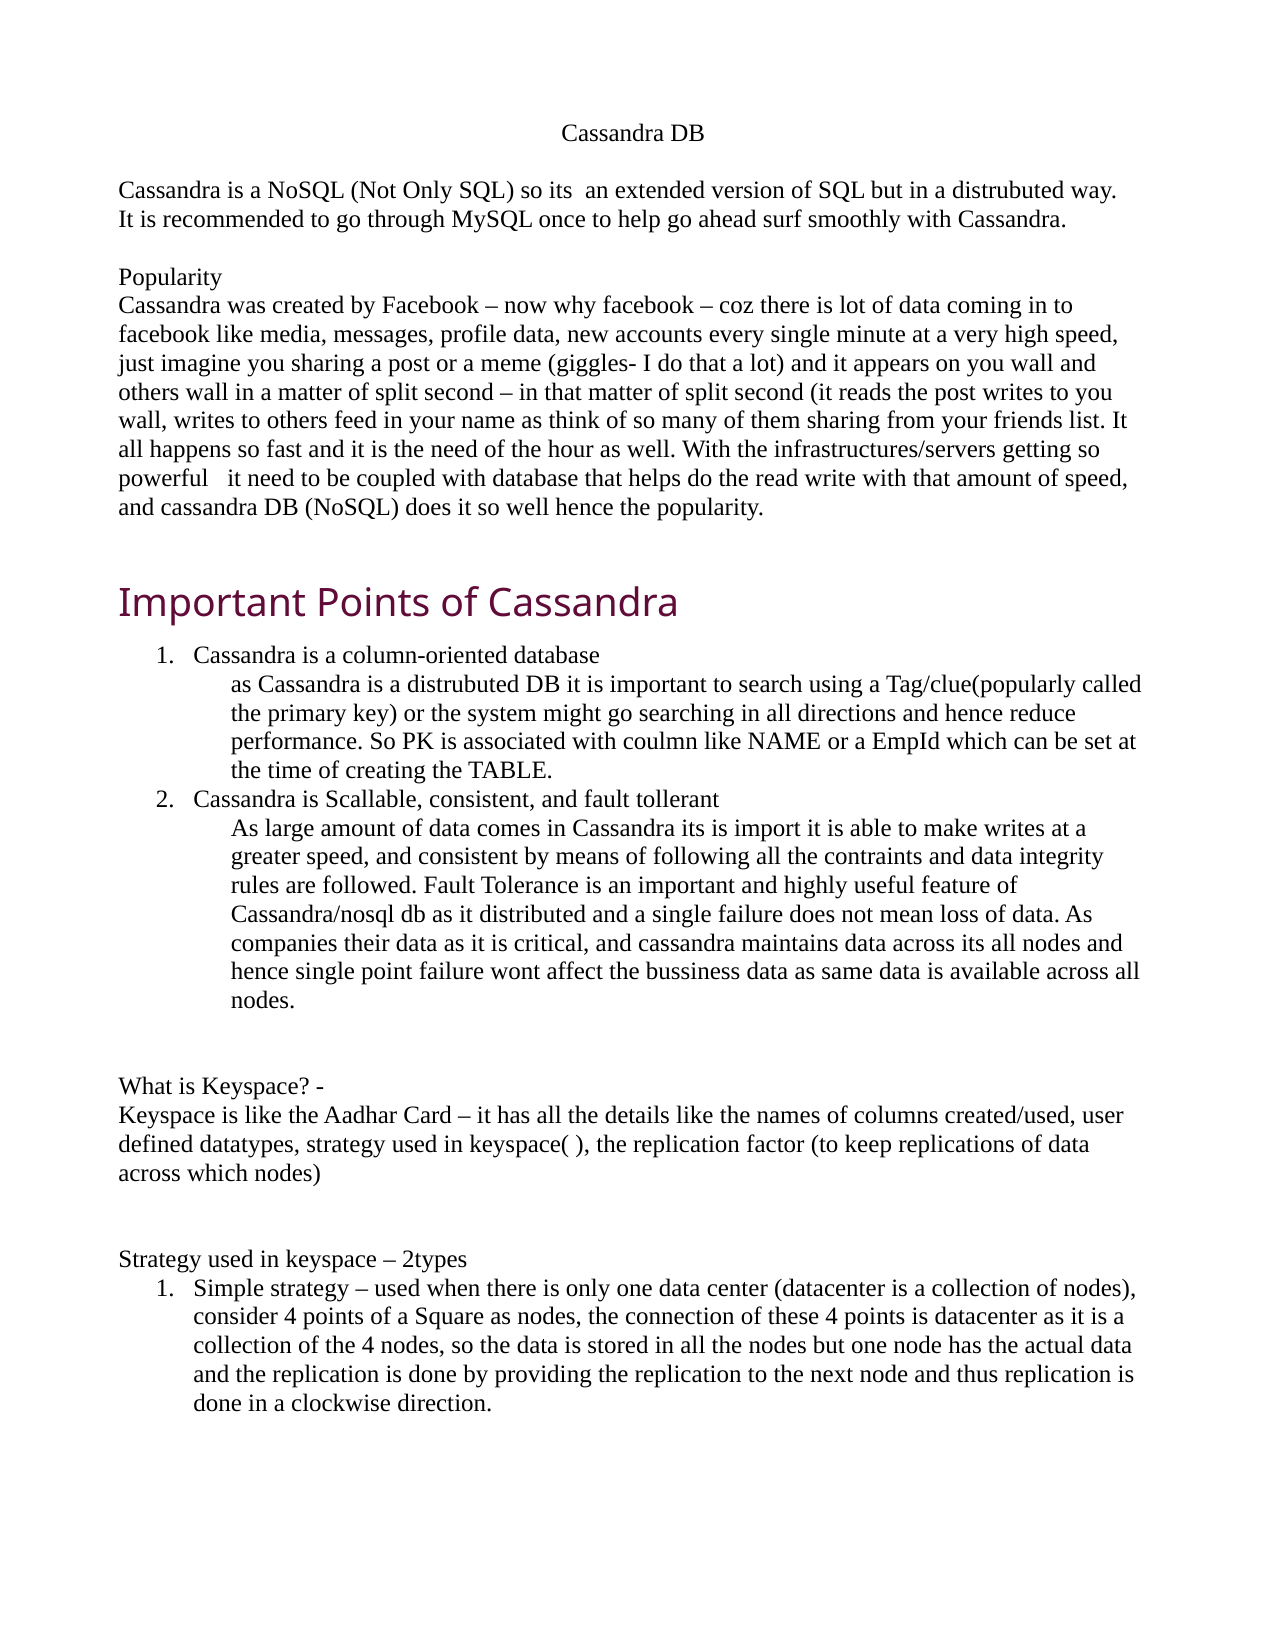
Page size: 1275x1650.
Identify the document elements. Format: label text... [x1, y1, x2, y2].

text Cassandra is a NoSQL (Not Only SQL) so its an extended version of SQL but in a distrubuted way. [118, 176, 1157, 204]
text Popularity [118, 262, 1157, 291]
subtitle Important Points of Cassandra [118, 574, 1157, 628]
text It is recommended to go through MySQL once to help go ahead surf smoothly with Cassandra. [118, 204, 1157, 233]
text Keyspace is like the Aadhar Card – it has all the details like the names of columns created/used, user defined datatypes, strategy used in keyspace( ), the replication factor (to keep replications of data across which nodes) [118, 1100, 1157, 1186]
text What is Keyspace? - [118, 1071, 1157, 1100]
list as Cassandra is a distrubuted DB it is important to search using a Tag/clue(popularly called the primary key) or the system might go searching in all directions and hence reduce performance. So PK is associated with coulmn like NAME or a EmpId which can be set at the time of creating the TABLE. [193, 669, 1157, 784]
list Cassandra is Scallable, consistent, and fault tollerant [156, 784, 1157, 813]
text Strategy used in keyspace – 2types [118, 1244, 1157, 1273]
text Cassandra DB [118, 118, 1157, 147]
list As large amount of data comes in Cassandra its is import it is able to make writes at a greater speed, and consistent by means of following all the contraints and data integrity rules are followed. Fault Tolerance is an important and highly useful feature of Cassandra/nosql db as it distributed and a single failure does not mean loss of data. As companies their data as it is critical, and cassandra maintains data across its all nodes and hence single point failure wont affect the bussiness data as same data is available across all nodes. [193, 813, 1157, 1014]
list Simple strategy – used when there is only one data center (datacenter is a collection of nodes), consider 4 points of a Square as nodes, the connection of these 4 points is datacenter as it is a collection of the 4 nodes, so the data is stored in all the nodes but one node has the actual data and the replication is done by providing the replication to the next node and thus replication is done in a clockwise direction. [156, 1273, 1157, 1416]
list Cassandra is a column-oriented database [156, 640, 1157, 669]
text Cassandra was created by Facebook – now why facebook – coz there is lot of data coming in to facebook like media, messages, profile data, new accounts every single minute at a very high speed, just imagine you sharing a post or a meme (giggles- I do that a lot) and it appears on you wall and others wall in a matter of split second – in that matter of split second (it reads the post writes to you wall, writes to others feed in your name as think of so many of them sharing from your friends list. It all happens so fast and it is the need of the hour as well. With the infrastructures/servers getting so powerful it need to be coupled with database that helps do the read write with that amount of speed, and cassandra DB (NoSQL) does it so well hence the popularity. [118, 291, 1157, 521]
